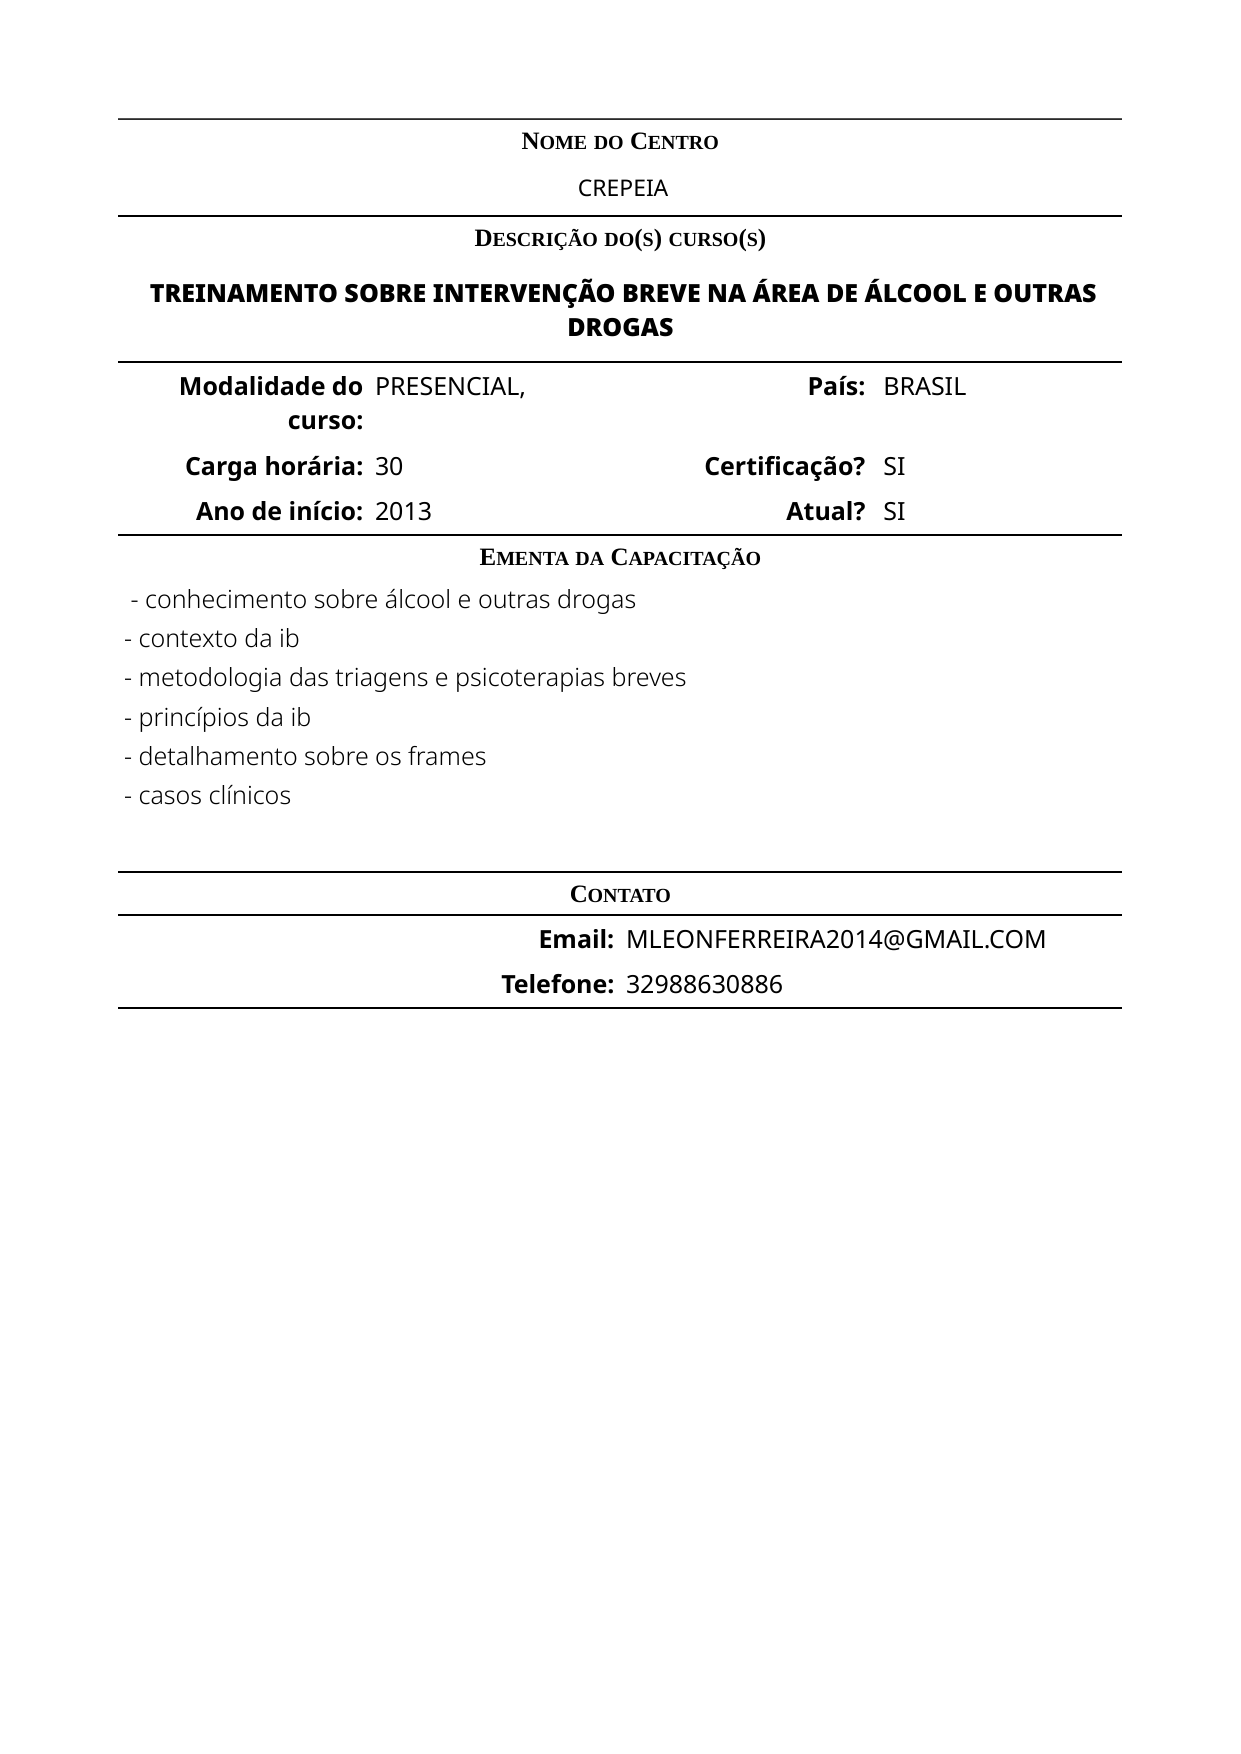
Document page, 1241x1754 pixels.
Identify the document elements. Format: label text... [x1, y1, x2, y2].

table_cell CREPEIA [118, 160, 1122, 215]
table_cell PRESENCIAL, [369, 363, 620, 443]
table_cell Contato [118, 873, 1122, 913]
table_cell - CONHECIMENTO SOBRE ÁLCOOL E OUTRAS DROGAS - CONTEXTO DA IB - METODOLOGIA DAS TRIAGENS E PSICOTERAPIAS BREVES - PRINCÍPIOS DA IB - DETALHAMENTO SOBRE OS FRAMES - CASOS CLÍNICOS [118, 576, 1122, 871]
table_cell País: [620, 363, 871, 443]
table_cell 30 [369, 443, 620, 488]
table_cell BRASIL [871, 363, 1122, 443]
table_cell Ementa da Capacitação [118, 536, 1122, 576]
table_cell Descrição do(s) curso(s) [118, 217, 1122, 257]
table_cell Certificação? [620, 443, 871, 488]
table_cell 2013 [369, 488, 620, 534]
table_cell Email: [118, 916, 620, 961]
table_cell Modalidade do curso: [118, 363, 369, 443]
table_cell SI [871, 488, 1122, 534]
table_cell Atual? [620, 488, 871, 534]
table_cell 32988630886 [620, 961, 1122, 1007]
table_header Nome do Centro [118, 121, 1122, 160]
table_cell MLEONFERREIRA2014@GMAIL.COM [620, 916, 1122, 961]
table_cell Carga horária: [118, 443, 369, 488]
table_cell SI [871, 443, 1122, 488]
table_cell TREINAMENTO SOBRE INTERVENÇÃO BREVE NA ÁREA DE ÁLCOOL E OUTRAS DROGAS [118, 258, 1122, 361]
table_cell Telefone: [118, 961, 620, 1007]
table_cell Ano de início: [118, 488, 369, 534]
